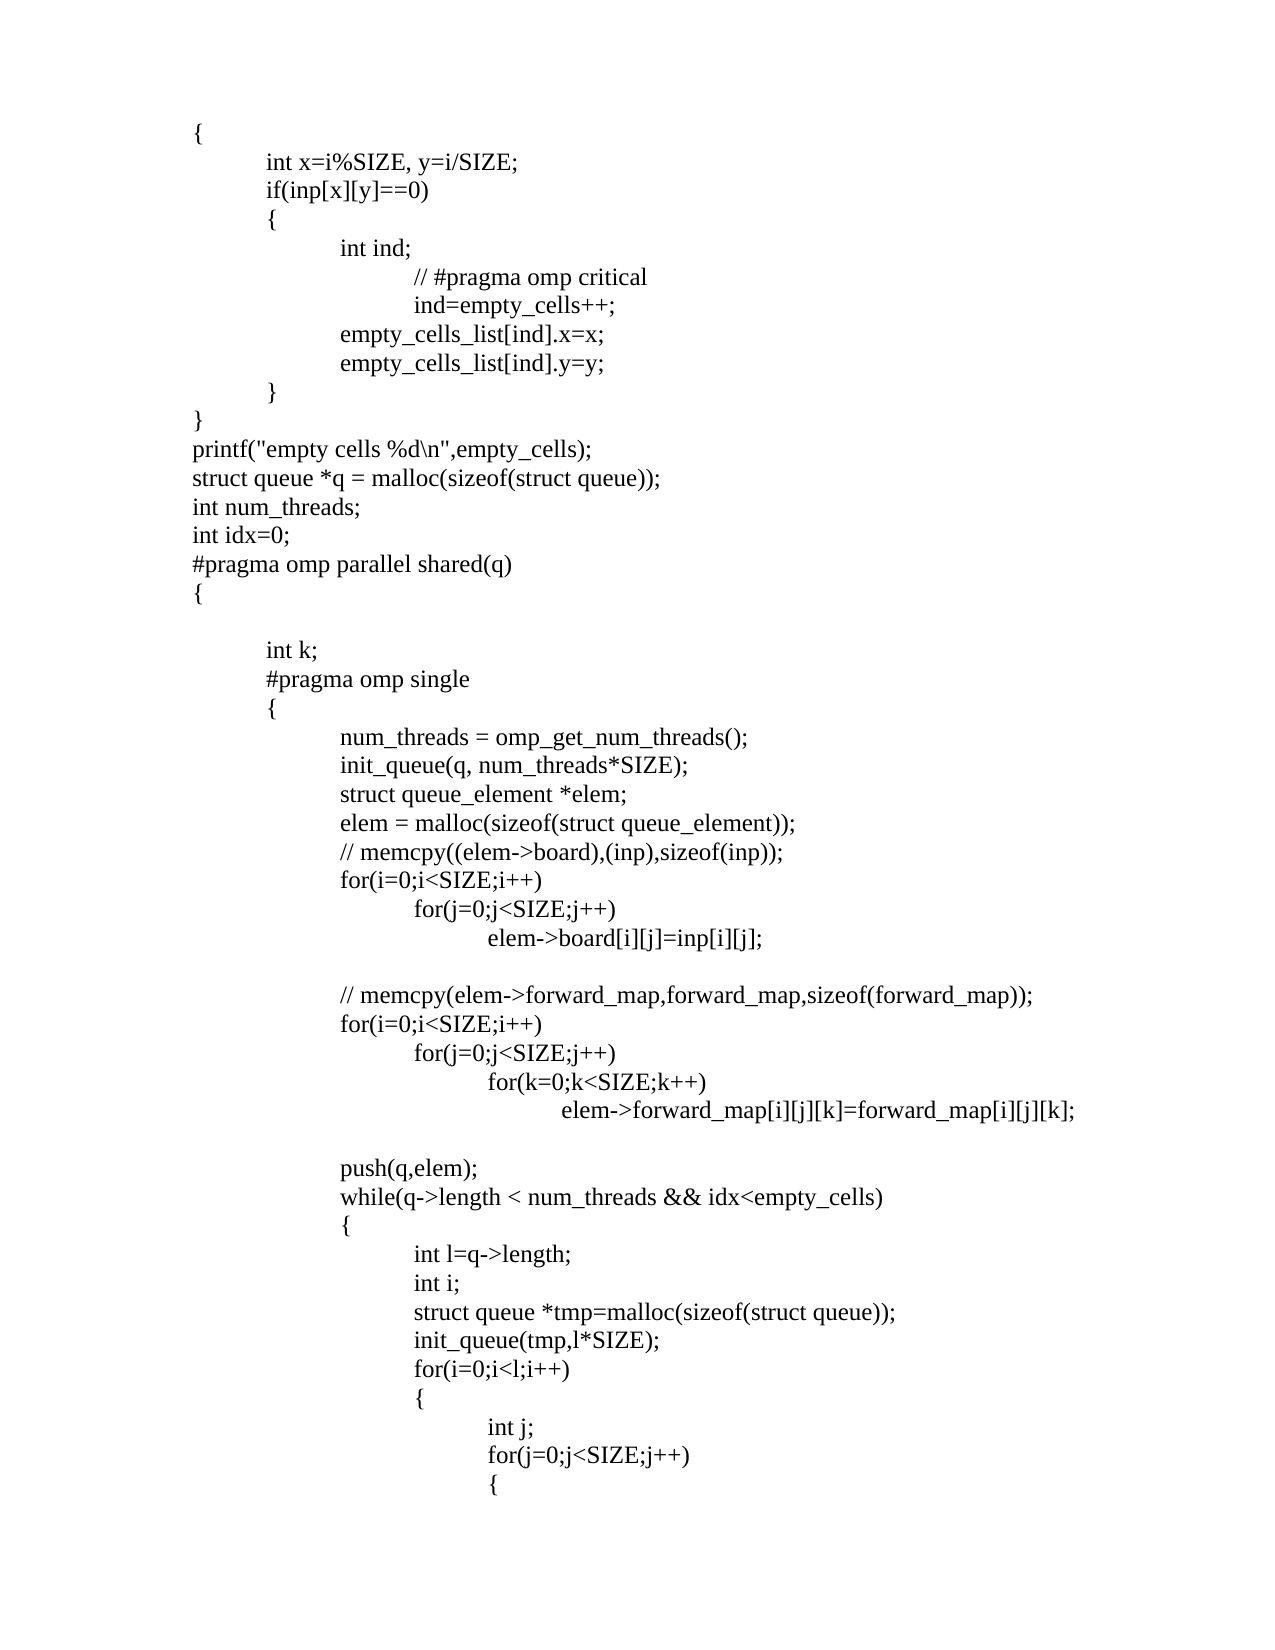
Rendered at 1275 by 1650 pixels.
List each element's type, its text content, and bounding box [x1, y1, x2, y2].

text { [118, 1469, 1157, 1498]
text int x=i%SIZE, y=i/SIZE; [118, 147, 1157, 176]
text int num_threads; [118, 492, 1157, 521]
text push(q,elem); [118, 1153, 1157, 1182]
text num_threads = omp_get_num_threads(); [118, 722, 1157, 751]
text empty_cells_list[ind].y=y; [118, 348, 1157, 377]
text #pragma omp parallel shared(q) [118, 549, 1157, 578]
text for(i=0;i<SIZE;i++) [118, 1009, 1157, 1038]
text int j; [118, 1412, 1157, 1441]
text { [118, 118, 1157, 147]
text elem->forward_map[i][j][k]=forward_map[i][j][k]; [118, 1096, 1157, 1124]
text } [118, 406, 1157, 434]
text int ind; [118, 233, 1157, 262]
text { [118, 1211, 1157, 1239]
text int i; [118, 1268, 1157, 1297]
text for(j=0;j<SIZE;j++) [118, 1038, 1157, 1067]
text struct queue *tmp=malloc(sizeof(struct queue)); [118, 1297, 1157, 1326]
text struct queue_element *elem; [118, 779, 1157, 808]
text struct queue *q = malloc(sizeof(struct queue)); [118, 463, 1157, 492]
text init_queue(q, num_threads*SIZE); [118, 751, 1157, 779]
text if(inp[x][y]==0) [118, 176, 1157, 204]
text // memcpy(elem->forward_map,forward_map,sizeof(forward_map)); [118, 981, 1157, 1009]
text for(k=0;k<SIZE;k++) [118, 1067, 1157, 1096]
text for(j=0;j<SIZE;j++) [118, 894, 1157, 923]
text printf("empty cells %d\n",empty_cells); [118, 434, 1157, 463]
text init_queue(tmp,l*SIZE); [118, 1326, 1157, 1354]
text // #pragma omp critical [118, 262, 1157, 291]
text // memcpy((elem->board),(inp),sizeof(inp)); [118, 837, 1157, 866]
text { [118, 204, 1157, 233]
text while(q->length < num_threads && idx<empty_cells) [118, 1182, 1157, 1211]
text { [118, 1383, 1157, 1412]
text } [118, 377, 1157, 406]
text elem->board[i][j]=inp[i][j]; [118, 923, 1157, 952]
text for(i=0;i<SIZE;i++) [118, 866, 1157, 894]
text int idx=0; [118, 521, 1157, 549]
text int k; [118, 636, 1157, 664]
text #pragma omp single [118, 664, 1157, 693]
text { [118, 693, 1157, 722]
text { [118, 578, 1157, 607]
text elem = malloc(sizeof(struct queue_element)); [118, 808, 1157, 837]
text for(i=0;i<l;i++) [118, 1354, 1157, 1383]
text for(j=0;j<SIZE;j++) [118, 1441, 1157, 1469]
text int l=q->length; [118, 1239, 1157, 1268]
text ind=empty_cells++; [118, 291, 1157, 319]
text empty_cells_list[ind].x=x; [118, 319, 1157, 348]
